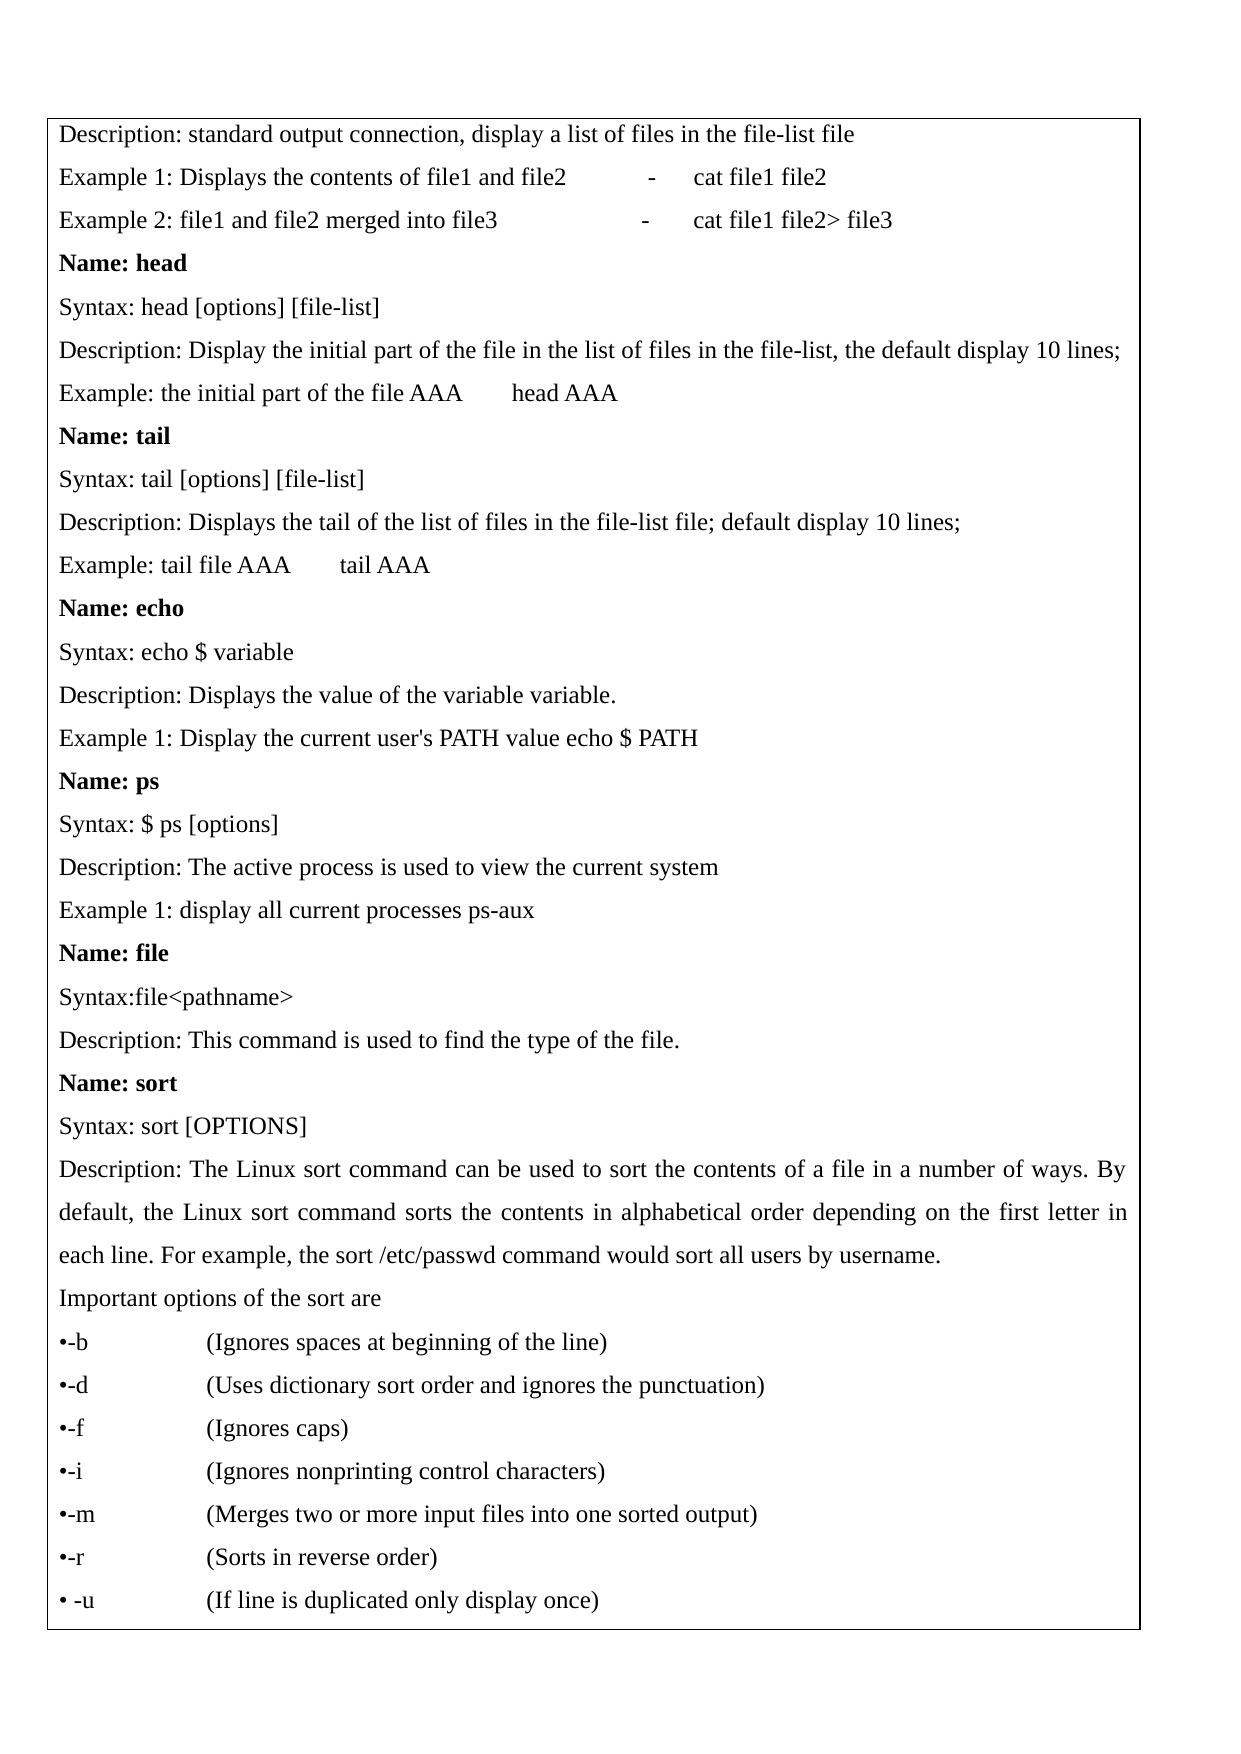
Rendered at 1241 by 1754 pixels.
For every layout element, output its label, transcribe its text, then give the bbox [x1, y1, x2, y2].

table_cell Theoretical Background: ABOUT LINUX Linux refers to the family of Unix-like computer operating systems using the Linux kernel. Linux can be installed on a wide variety of computer hardware, ranging from mobile phones, tablet computers and video game consoles, to mainframes and supercomputers. Linux is a leading server operating system, and runs the 10 fastest supercomputers in the world. Use of Linux by end-users or consumers has increased in recent years, partly owing to the popular Ubuntu, Fedora, and open SUSE distributions and the emergence of net books with pre- installed Linux systems and smart phones running embedded Linux. The development of Linux is one of the most prominent examples of free and open source software collaboration; typically all the underlying source code can be used, freely modified, and redistributed, both commercially and non-commercially, by anyone under licenses such as the GNU General Public License. Typically Linux is packaged in a format known as a Linux distribution for desktop and server use. Linux distributions include the Linux kernel and all of the supporting software required to run a complete system,sucha as utilities and libraries, the X Window System, the GNOME and KDE desktop environments, and the Apache HTTP Server. The name "Linux" comes from the Linux kernel,originally written In 1991 by Linus Torvalds. The main supporting user space system tools and libraries from the GNU Project are the basis for the Free Software Foundation's preferred name GNU/Linux. BASIC FEATURES Following are some of the important features of Linux Operating System. Portable − Portability means software can works on different types of hardware in same way. Linux kernel and application programs support their installation on any kind of hardware platform. Open Source − Linux source code is freely available and it is community based development project. Multiple teams work in collaboration to enhance the capability of Linux operating system and it is continuously evolving. Multi-User − Linux is a multiuser system means multiple users can access system resources like memory/ ram/ application programs at same time. Multiprogramming − Linux is a multiprogramming system means multiple applications can run at same time. Hierarchical File System − Linux provides a standard file structure in which system files/ user files are arranged. Shell − Linux provides a special interpreter program which can be used to execute commands of the operating system. It can be used to do various types of operations, call application programs. etc. Security − Linux provides user security using authentication features like password protection/ controlled access to specific files/ encryption of data. Linux Distributions List There are on an average six hundred Linux distributors providing different features. Here, we'll discuss about some of the popular Linux distros today. 1) Ubuntu: It came into existence in 2004 by Canonical and quickly became popular. Canonical wants Ubuntu to be used as easy graphical Linux desktop without the use of command line. It is the most well known Linux distribution. Ubuntu is a next version of Debian and easy to use for newbie. It comes with lots of pre-installed apps and easy to use repositories libraries. Earlier, Ubuntu uses GNOME2 desktop environment but now it has developed its own unity desktop environment. It releases every six months and currently working to expand to run on tablets and smart phones. 2) Linux Mint: Mint is based on Ubuntu and uses its repository software so some packages are common in both.Earlier it was an alternative of Ubuntu because media codecs and proprietary software are included in mint but was absent in Ubuntu. But now it has its own popularity and it uses cinnamon and mate desktop instead of Ubuntu's unity desktop environment. 3) Debian: Debian has its existence since 1993 and releases its versions much slowly then Ubuntu and mint.This makes it one of the most stable Linux distributor.Ubuntu is based on Debian and was founded to improve the core bits of Debian more quickly and make it more user friendly. Every release name of Debian is based on the name of the movie Toy Story. 4) Red Hat Enterprise / CentOS: Red hat is a commercial Linux distributor. These products are red hat enterprise Linux (RHEL) and Fedora which are freely available. RHEL is well tested before release and supported till seven years after the release, whereas, fedora provides faster update and without any support. Red hat uses trademark law to prevent their software from being redistributed. CentOS is a community project that uses red hat enterprise Linux code but removes all its trademark and make it freely available. In other words, it is a free version of RHEL and provides a stable platform for a long time. 5) Fedora: It is a project that mainly focuses on free software and provides latest version of software. It doesn't make its own desktop environment but used 'upstream' software. By default it has GNOME3 desktop environment. It is less stable but provides the latest stuff. Choosing a Linux Distribution LINUX FILE SYSTEM HIERARCHY A file system is the way how system contains and stores all your files like your documents, games, programs, music, videos etc.In Linux world, the same theory holds true you have directories andfolders in which you arrange your files .Linux Directory Structure is totally different from windows. Linux Directory Structure is as shown in the figure. 1. / – Root The Forward Slash (/) called root in Linux directory structure Every single file and directory starts from the root directory. Only root user has write privilege under this directory. Please note that /root is root user’s home directory, which is not same as /. 2 . /bin – User Binaries Contains binary executables. Common linux commands you need to use in single-user modes are located under this directory. Commands used by all the users of the system are located here. For example: ps, ls, ping, grep, cp,shell 3. /sbin – System Binaries Just like /bin, /sbin also contains binary executables. But, the linux commands located under this directory are used typically by system administrator, for system maintenance purpose. For example: iptables, reboot, fdisk, ifconfig, swapon 4. /etc – Configuration Files Contains configuration files required by all programs. This also contains startup and shutdown shell scripts used to start/stop individual programs. For example: /etc/resolv.conf, /etc/logrotate.conf 5. /dev – Device Files Contains device files. Devices and hardwares are treated as files that are available to a Linux system.If you attached floppy drive, you will find it under this path /dev/fd0, hard drive will be accessible under this location /dev/had (first IDE hard drive), CD drive located under /dev/cdrom drive, and so on. For example: /dev/tty1, /dev/usbmon0 6. /proc – Process Information Contains information about system process. This is a pseudo filesystem contains information about running process. For example: /proc/{pid} directory contains information about the process with that particular pid. This is a virtual file system with text information about system resources. For example: /proc/uptime 7. /var – Variable Files var stands for variable files. Content of the files that are expected to grow can be found under this directory. System and program log files This includes — system log files (/var/log); packages and database files (/var/lib); emails (/var/mail); print queues (/var/spool); lock files (/var/lock); temp files needed across reboots (/var/tmp); 8. /tmp – Temporary Files Directory that contains temporary files created by system and users. Files under this directory are deleted when system is rebooted. 9. /usr – User Programs This is one of the most significant directories in the system as it contains all the user binaries, their documentation, libraries, header files, etc. Contains binaries, libraries, documentation, and source-code for second level programs. /usr/bin contains binary files for user programs. If you can’t find a user binary under /bin, look under /usr/bin. For example: at, awk, cc, less, scp. /usr/sbin contains binary files for system administrators. If you can’t find a system binary under /sbin, look under /usr/sbin. For example: atd, cron, sshd, useradd, userdel. /usr/lib contains libraries for /usr/bin and /usr/sbin. /usr/local contains users programs that you install from source. For example, when you install apache from source, it goes under /usr/local/apache2 10. /home – Home Directories This directory contains user’s personal files and folders. Every user has their directory under /home and they allowed saving and deleting files in their appropriate directory. This directory is equivalent to windows â C:\Document and Setting\ folder. Home directories for all users to store their personal files. For example: /home/john, /home/nikita 11. /boot – Boot Loader Files Contains boot loader related files. Kernel initrd, vmlinux, grub files are located under /boot For example: initrd.img-2.6.32-24-generic, vmlinuz-2.6.32-24-generic 12. /lib – System Libraries Contains library files that supports the binaries located under /bin and /sbin Library filenames are either ld* or lib*.so.* For example: ld-2.11.1.so, libncurses.so.5.7 13. /opt – Optional add-on Applications opt stands for optional. Contains add-on applications from individual vendors. add-on applications should be installed under either /opt/ or /opt/ sub-directory. 14. /mnt – Mount Directory /mnt directory is contains mount points. Some physical storage hardware and devices like the hard disk drives, floppies, CD-ROM’s must be attached to some directory in the file system tree before they can be accessed. This attaching is called mounting, and the directory where the device is attached is called the mount point. The /mnt directory contains mount point for these devices, like /mnt/cdrom for CD-ROM, /mnt/floppy for floppy drive, and so on. However, you can use other directory as mount point instead of using /mnt. Temporary mount directory where sysadmins can mount filesystems. 15. /media – Removable Media Devices Temporary mount directory for removable devices. For examples, /media/cdrom for CD-ROM; /media/floppy for floppy drives; /media/cdrecorder for CD writer 16. /srv – Service Data srv stands for service. Contains server specific services related data. For example, /srv/cvs contains CVS related data BASIC COMMANDS Name: date Syntax: date Description: To print and set system date and time Name: time Syntax: date Description: Displays current time and date. If you are interested only in time, you can use 'date +%T' Name: cal Syntax:cal Description: Displays the calendar of the current month Name: whatis Syntax: whatis <command> Description: This command gives a one line description about the command. It can be used as a quick reference for any command. Name: whoami Syntax: whoami Description:This command reveals the user who is currently logged in. Name: clear Syntax:clear Description:This command clears the screen Name: man Syntax: man<command> Description: To see a command's manual page, man command is used. Files and Directory related commands Directory operations Name: cd Syntax: cd [directory] Description: The current working directory to the directory specified by "directory". Example: enter the directory / usr / bin /: cd / usr / bin Name: ls Syntax: ls [options] [pathname-list] Description: display the file name within the directory and file name specified in the "pathname-list" Example: List all names in the current working directory is s at the beginning of the file: ls s * Name: pwd Syntax: pwd Description: Displays the absolute path of the current directory. Name: mkdir Syntax: mkdir [options] dirName Description: create name is dirName subdirectory. Example: In the working directory, create a subdirectory named AA: mkdir AA Name: rmdir Syntax: rmdir [-p] dirName Description: delete empty directories. Example: to delete the working directory, subdirectory named AA: rmdir AA 2 file operations Name: cp Syntax: cp [options] file1 file2 Description: Copy the file file1 to file2. Common options:-r copy the entire directory Example: aaa copy (existing), and named bbb: cpaaabbb Name: mv Syntax: mv [options] source ... directory Description: Rename the file, or the number of files to another directory. Example: aaa renamed as bbb: mv aaabbb Name: rm Syntax: rm [options] name... Description: delete files and directories. Commonly used options:-f to force delete files Example: Remove all but the suffix named c file rm *. C Name: cat Syntax: cat [options] [file-list] Description: standard output connection, display a list of files in the file-list file Example 1: Displays the contents of file1 and file2 - cat file1 file2 Example 2: file1 and file2 merged into file3 - cat file1 file2> file3 Name: head Syntax: head [options] [file-list] Description: Display the initial part of the file in the list of files in the file-list, the default display 10 lines; Example: the initial part of the file AAA head AAA Name: tail Syntax: tail [options] [file-list] Description: Displays the tail of the list of files in the file-list file; default display 10 lines; Example: tail file AAA tail AAA Name: echo Syntax: echo $ variable Description: Displays the value of the variable variable. Example 1: Display the current user's PATH value echo $ PATH Name: ps Syntax: $ ps [options] Description: The active process is used to view the current system Example 1: display all current processes ps-aux Name: file Syntax:file<pathname> Description: This command is used to find the type of the file. Name: sort Syntax: sort [OPTIONS] Description: The Linux sort command can be used to sort the contents of a file in a number of ways. By default, the Linux sort command sorts the contents in alphabetical order depending on the first letter in each line. For example, the sort /etc/passwd command would sort all users by username. Important options of the sort are •-b (Ignores spaces at beginning of the line) •-d (Uses dictionary sort order and ignores the punctuation) •-f (Ignores caps) •-i (Ignores nonprinting control characters) •-m (Merges two or more input files into one sorted output) •-r (Sorts in reverse order) • -u (If line is duplicated only display once) Name:wc Syntax:wc[OPTIONS] Description: The Linux wc (word count) command, can return the number of lines, words, and characters in a file. Important options of the Linux wc command are •-c (Print the byte counts) •-m (Print the character counts) •-l (Print the new line counts) • -w (Print the word counts) [48, 119, 1139, 1628]
